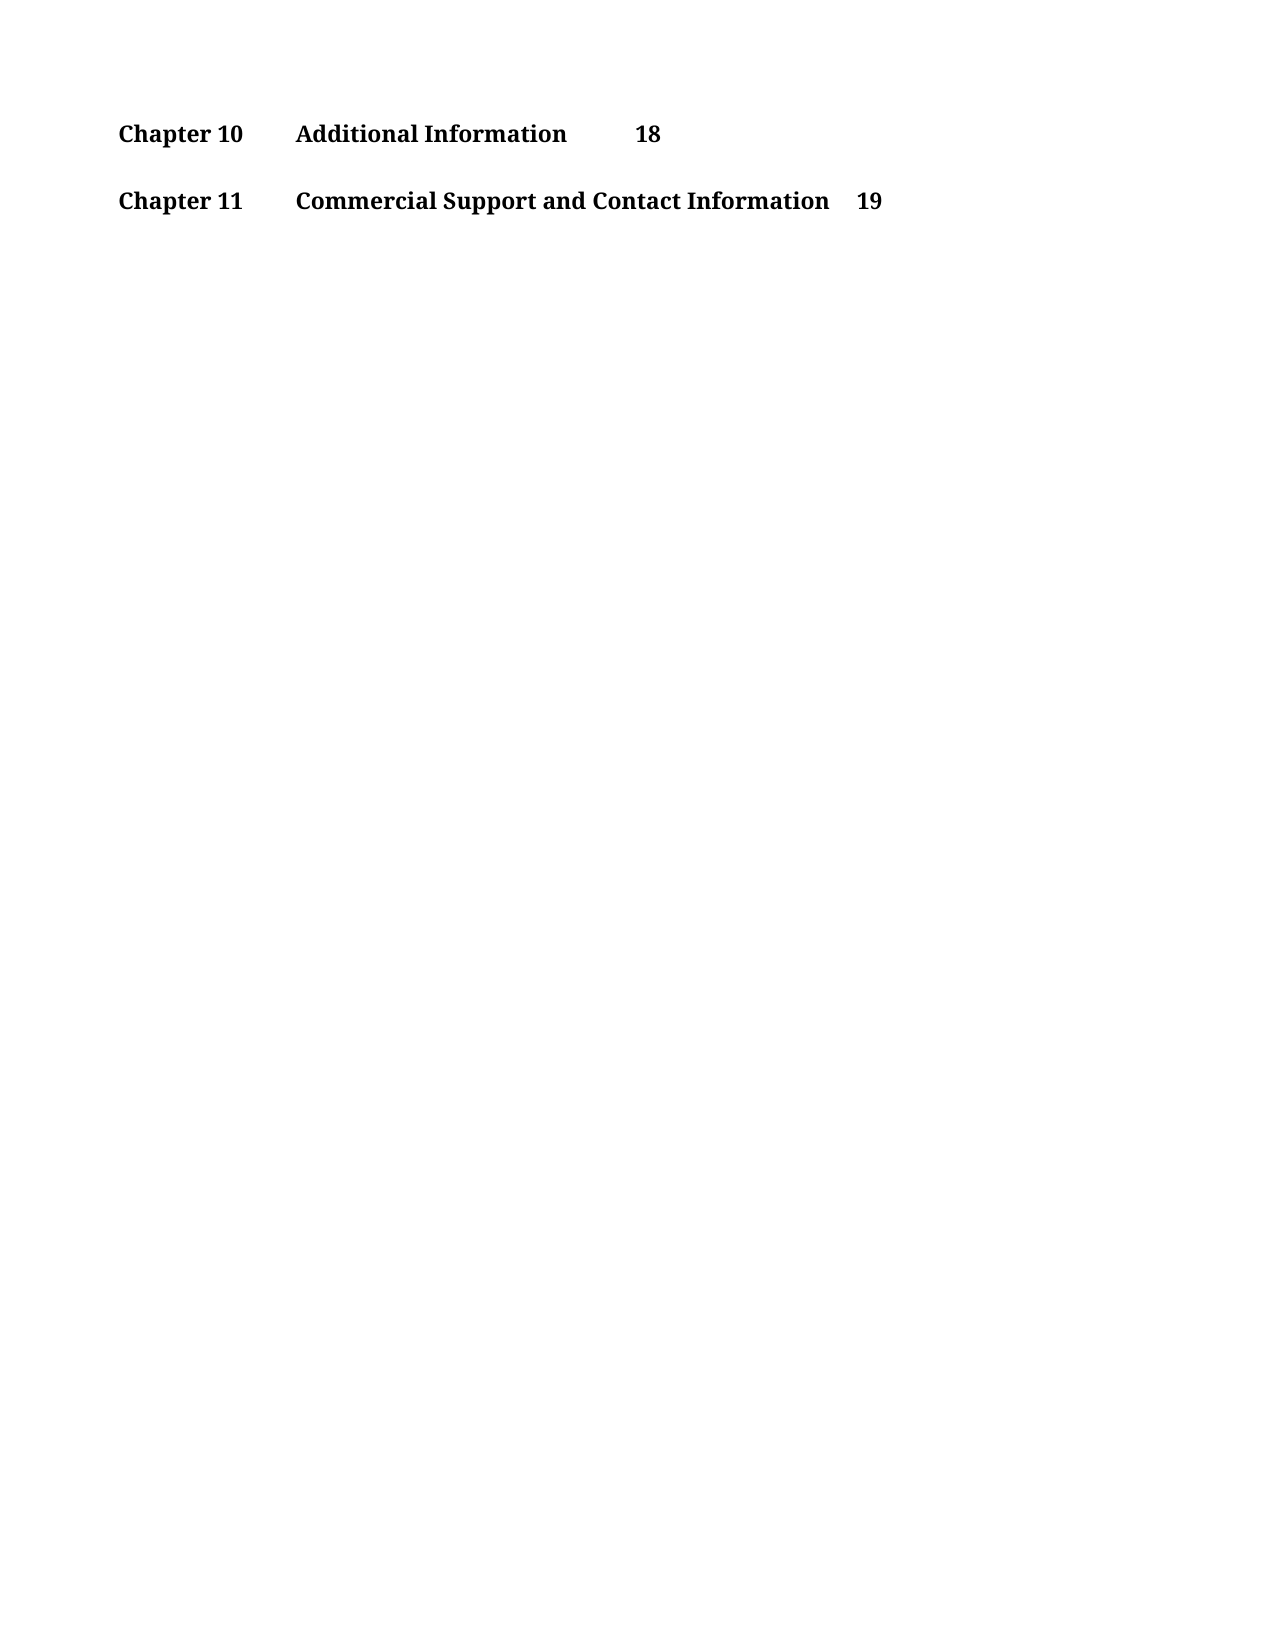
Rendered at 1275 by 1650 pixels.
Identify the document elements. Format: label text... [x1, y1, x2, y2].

text Chapter 10 Additional Information 18 [118, 118, 1157, 149]
text Chapter 11 Commercial Support and Contact Information 19 [118, 185, 1157, 216]
